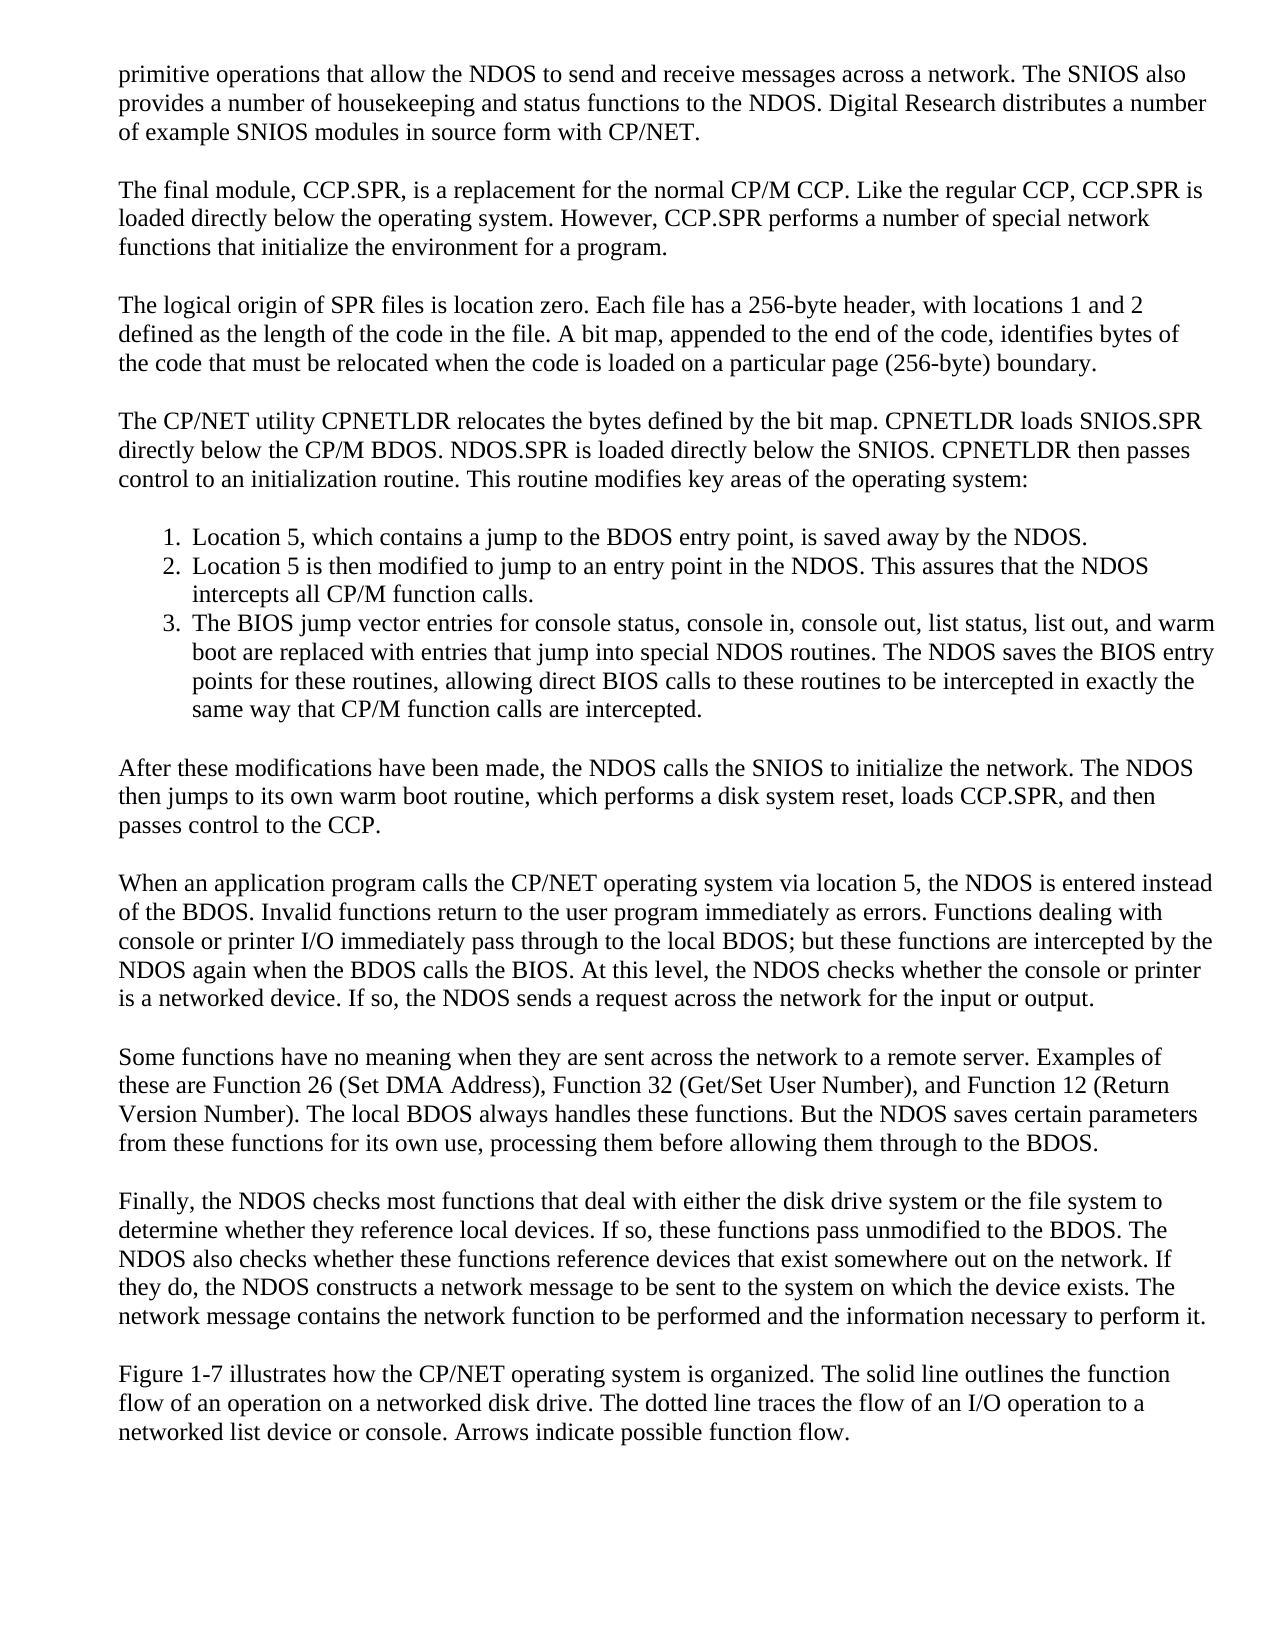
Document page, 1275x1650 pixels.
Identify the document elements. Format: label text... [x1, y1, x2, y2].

text The logical origin of SPR files is location zero. Each file has a 256-byte header, with locations 1 and 2 defined as the length of the code in the file. A bit map, appended to the end of the code, identifies bytes of the code that must be relocated when the code is loaded on a particular page (256-byte) boundary. [118, 291, 1216, 377]
text Finally, the NDOS checks most functions that deal with either the disk drive system or the file system to determine whether they reference local devices. If so, these functions pass unmodified to the BDOS. The NDOS also checks whether these functions reference devices that exist somewhere out on the network. If they do, the NDOS constructs a network message to be sent to the system on which the device exists. The network message contains the network function to be performed and the information necessary to perform it. [118, 1186, 1216, 1330]
list The BIOS jump vector entries for console status, console in, console out, list status, list out, and warm boot are replaced with entries that jump into special NDOS routines. The NDOS saves the BIOS entry points for these routines, allowing direct BIOS calls to these routines to be intercepted in exactly the same way that CP/M function calls are intercepted. [162, 608, 1216, 723]
text Some functions have no meaning when they are sent across the network to a remote server. Examples of these are Function 26 (Set DMA Address), Function 32 (Get/Set User Number), and Function 12 (Return Version Number). The local BDOS always handles these functions. But the NDOS saves certain parameters from these functions for its own use, processing them before allowing them through to the BDOS. [118, 1042, 1216, 1157]
text The final module, CCP.SPR, is a replacement for the normal CP/M CCP. Like the regular CCP, CCP.SPR is loaded directly below the operating system. However, CCP.SPR performs a number of special network functions that initialize the environment for a program. [118, 175, 1216, 261]
text The CP/NET utility CPNETLDR relocates the bytes defined by the bit map. CPNETLDR loads SNIOS.SPR directly below the CP/M BDOS. NDOS.SPR is loaded directly below the SNIOS. CPNETLDR then passes control to an initialization routine. This routine modifies key areas of the operating system: [118, 406, 1216, 492]
text After these modifications have been made, the NDOS calls the SNIOS to initialize the network. The NDOS then jumps to its own warm boot routine, which performs a disk system reset, loads CCP.SPR, and then passes control to the CCP. [118, 753, 1216, 839]
text When an application program calls the CP/NET operating system via location 5, the NDOS is entered instead of the BDOS. Invalid functions return to the user program immediately as errors. Functions dealing with console or printer I/O immediately pass through to the local BDOS; but these functions are intercepted by the NDOS again when the BDOS calls the BIOS. At this level, the NDOS checks whether the console or printer is a networked device. If so, the NDOS sends a request across the network for the input or output. [118, 868, 1216, 1012]
list Location 5 is then modified to jump to an entry point in the NDOS. This assures that the NDOS intercepts all CP/M function calls. [162, 551, 1216, 608]
text primitive operations that allow the NDOS to send and receive messages across a network. The SNIOS also provides a number of housekeeping and status functions to the NDOS. Digital Research distributes a number of example SNIOS modules in source form with CP/NET. [118, 59, 1216, 145]
text Figure 1-7 illustrates how the CP/NET operating system is organized. The solid line outlines the function flow of an operation on a networked disk drive. The dotted line traces the flow of an I/O operation to a networked list device or console. Arrows indicate possible function flow. [118, 1359, 1216, 1446]
list Location 5, which contains a jump to the BDOS entry point, is saved away by the NDOS. [162, 522, 1216, 551]
